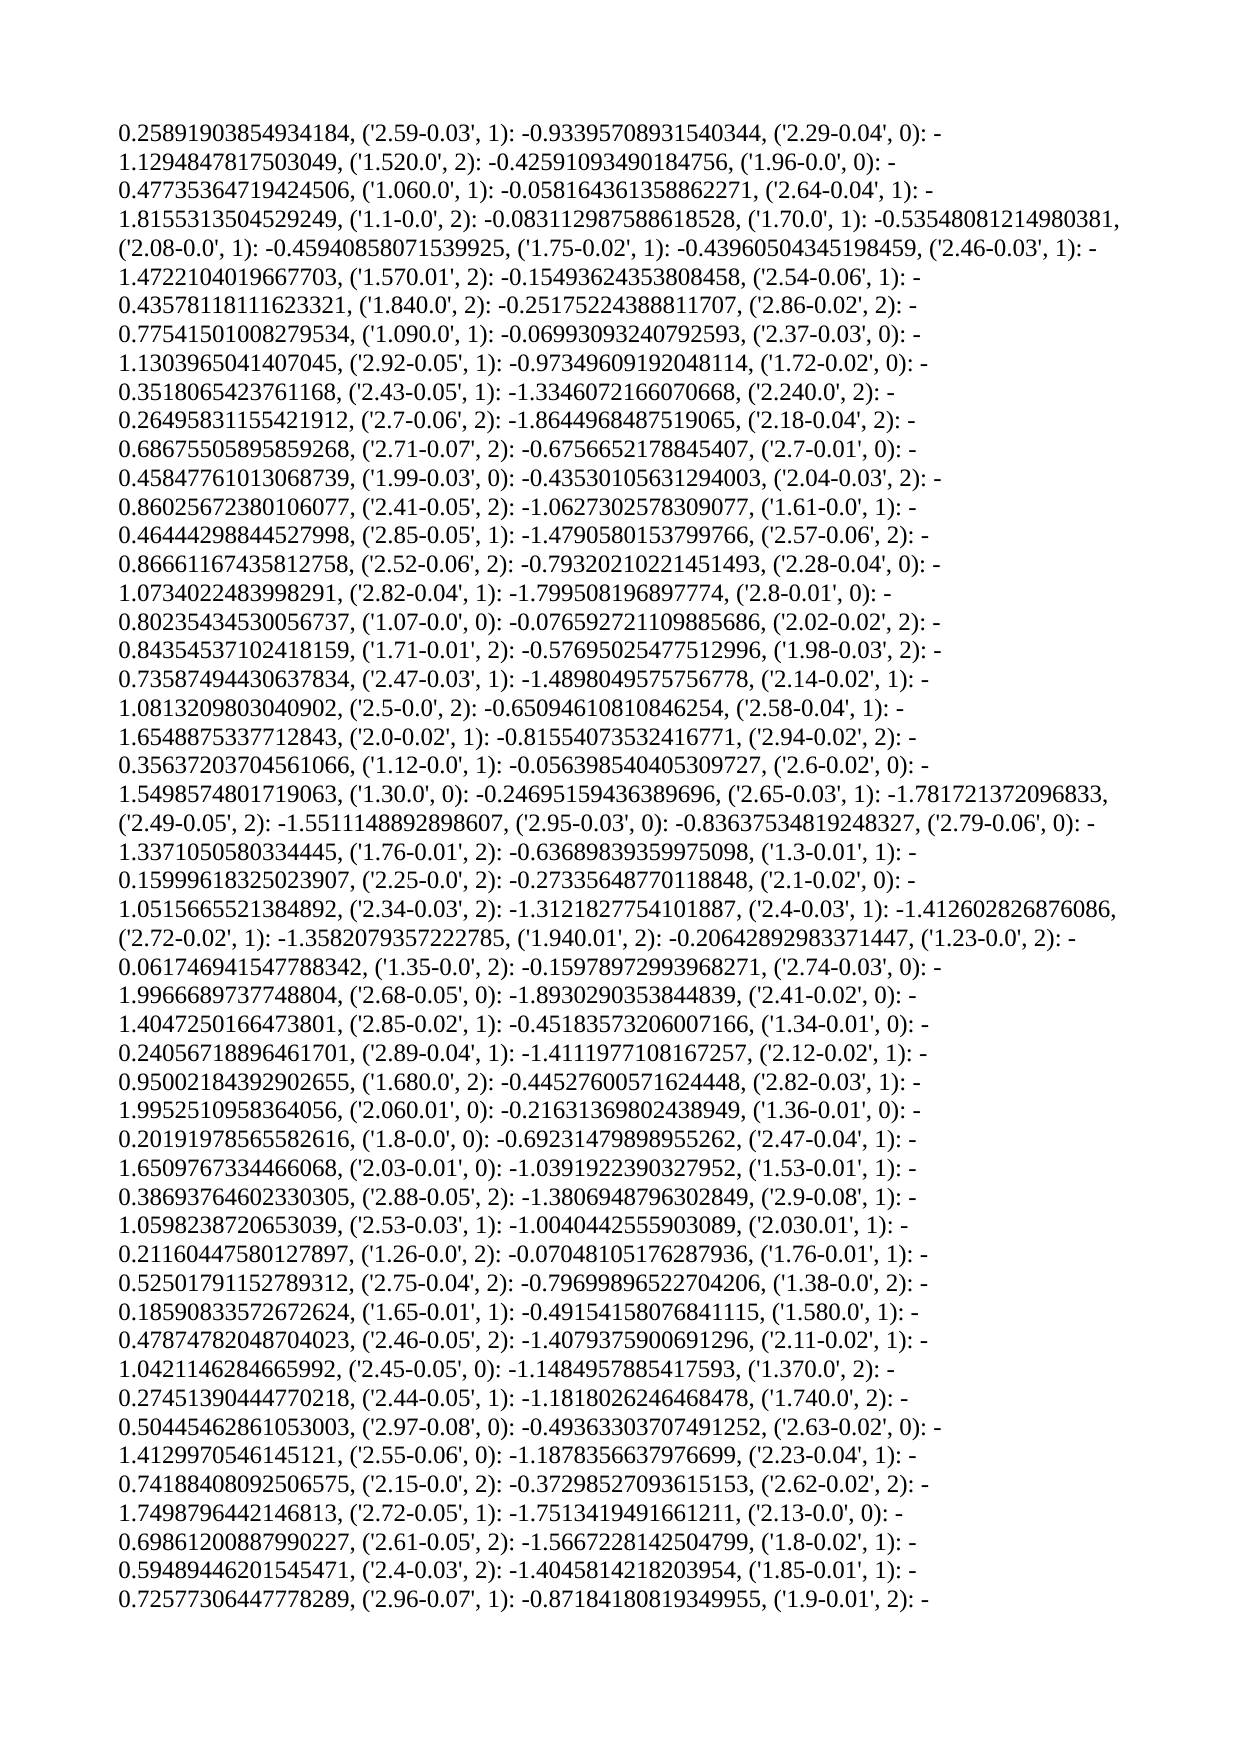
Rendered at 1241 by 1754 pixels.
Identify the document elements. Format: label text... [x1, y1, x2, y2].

text -0.25891903854934184, ('2.59-0.03', 1): -0.93395708931540344, ('2.29-0.04', 0): -1.1294847817503049, ('1.520.0', 2): -0.42591093490184756, ('1.96-0.0', 0): -0.47735364719424506, ('1.060.0', 1): -0.058164361358862271, ('2.64-0.04', 1): -1.8155313504529249, ('1.1-0.0', 2): -0.083112987588618528, ('1.70.0', 1): -0.53548081214980381, ('2.08-0.0', 1): -0.45940858071539925, ('1.75-0.02', 1): -0.43960504345198459, ('2.46-0.03', 1): -1.4722104019667703, ('1.570.01', 2): -0.15493624353808458, ('2.54-0.06', 1): -0.43578118111623321, ('1.840.0', 2): -0.25175224388811707, ('2.86-0.02', 2): -0.77541501008279534, ('1.090.0', 1): -0.06993093240792593, ('2.37-0.03', 0): -1.1303965041407045, ('2.92-0.05', 1): -0.97349609192048114, ('1.72-0.02', 0): -0.3518065423761168, ('2.43-0.05', 1): -1.3346072166070668, ('2.240.0', 2): -0.26495831155421912, ('2.7-0.06', 2): -1.8644968487519065, ('2.18-0.04', 2): -0.68675505895859268, ('2.71-0.07', 2): -0.6756652178845407, ('2.7-0.01', 0): -0.45847761013068739, ('1.99-0.03', 0): -0.43530105631294003, ('2.04-0.03', 2): -0.86025672380106077, ('2.41-0.05', 2): -1.0627302578309077, ('1.61-0.0', 1): -0.46444298844527998, ('2.85-0.05', 1): -1.4790580153799766, ('2.57-0.06', 2): -0.86661167435812758, ('2.52-0.06', 2): -0.79320210221451493, ('2.28-0.04', 0): -1.0734022483998291, ('2.82-0.04', 1): -1.799508196897774, ('2.8-0.01', 0): -0.80235434530056737, ('1.07-0.0', 0): -0.076592721109885686, ('2.02-0.02', 2): -0.84354537102418159, ('1.71-0.01', 2): -0.57695025477512996, ('1.98-0.03', 2): -0.73587494430637834, ('2.47-0.03', 1): -1.4898049575756778, ('2.14-0.02', 1): -1.0813209803040902, ('2.5-0.0', 2): -0.65094610810846254, ('2.58-0.04', 1): -1.6548875337712843, ('2.0-0.02', 1): -0.81554073532416771, ('2.94-0.02', 2): -0.35637203704561066, ('1.12-0.0', 1): -0.056398540405309727, ('2.6-0.02', 0): -1.5498574801719063, ('1.30.0', 0): -0.24695159436389696, ('2.65-0.03', 1): -1.781721372096833, ('2.49-0.05', 2): -1.5511148892898607, ('2.95-0.03', 0): -0.83637534819248327, ('2.79-0.06', 0): -1.3371050580334445, ('1.76-0.01', 2): -0.63689839359975098, ('1.3-0.01', 1): -0.15999618325023907, ('2.25-0.0', 2): -0.27335648770118848, ('2.1-0.02', 0): -1.0515665521384892, ('2.34-0.03', 2): -1.3121827754101887, ('2.4-0.03', 1): -1.412602826876086, ('2.72-0.02', 1): -1.3582079357222785, ('1.940.01', 2): -0.20642892983371447, ('1.23-0.0', 2): -0.061746941547788342, ('1.35-0.0', 2): -0.15978972993968271, ('2.74-0.03', 0): -1.9966689737748804, ('2.68-0.05', 0): -1.8930290353844839, ('2.41-0.02', 0): -1.4047250166473801, ('2.85-0.02', 1): -0.45183573206007166, ('1.34-0.01', 0): -0.24056718896461701, ('2.89-0.04', 1): -1.4111977108167257, ('2.12-0.02', 1): -0.95002184392902655, ('1.680.0', 2): -0.44527600571624448, ('2.82-0.03', 1): -1.9952510958364056, ('2.060.01', 0): -0.21631369802438949, ('1.36-0.01', 0): -0.20191978565582616, ('1.8-0.0', 0): -0.69231479898955262, ('2.47-0.04', 1): -1.6509767334466068, ('2.03-0.01', 0): -1.0391922390327952, ('1.53-0.01', 1): -0.38693764602330305, ('2.88-0.05', 2): -1.3806948796302849, ('2.9-0.08', 1): -1.0598238720653039, ('2.53-0.03', 1): -1.0040442555903089, ('2.030.01', 1): -0.21160447580127897, ('1.26-0.0', 2): -0.07048105176287936, ('1.76-0.01', 1): -0.52501791152789312, ('2.75-0.04', 2): -0.79699896522704206, ('1.38-0.0', 2): -0.18590833572672624, ('1.65-0.01', 1): -0.49154158076841115, ('1.580.0', 1): -0.47874782048704023, ('2.46-0.05', 2): -1.4079375900691296, ('2.11-0.02', 1): -1.0421146284665992, ('2.45-0.05', 0): -1.1484957885417593, ('1.370.0', 2): -0.27451390444770218, ('2.44-0.05', 1): -1.1818026246468478, ('1.740.0', 2): -0.50445462861053003, ('2.97-0.08', 0): -0.49363303707491252, ('2.63-0.02', 0): -1.4129970546145121, ('2.55-0.06', 0): -1.1878356637976699, ('2.23-0.04', 1): -0.74188408092506575, ('2.15-0.0', 2): -0.37298527093615153, ('2.62-0.02', 2): -1.7498796442146813, ('2.72-0.05', 1): -1.7513419491661211, ('2.13-0.0', 0): -0.69861200887990227, ('2.61-0.05', 2): -1.5667228142504799, ('1.8-0.02', 1): -0.59489446201545471, ('2.4-0.03', 2): -1.4045814218203954, ('1.85-0.01', 1): -0.72577306447778289, ('2.96-0.07', 1): -0.87184180819349955, ('1.9-0.01', 2): [118, 118, 1122, 1613]
